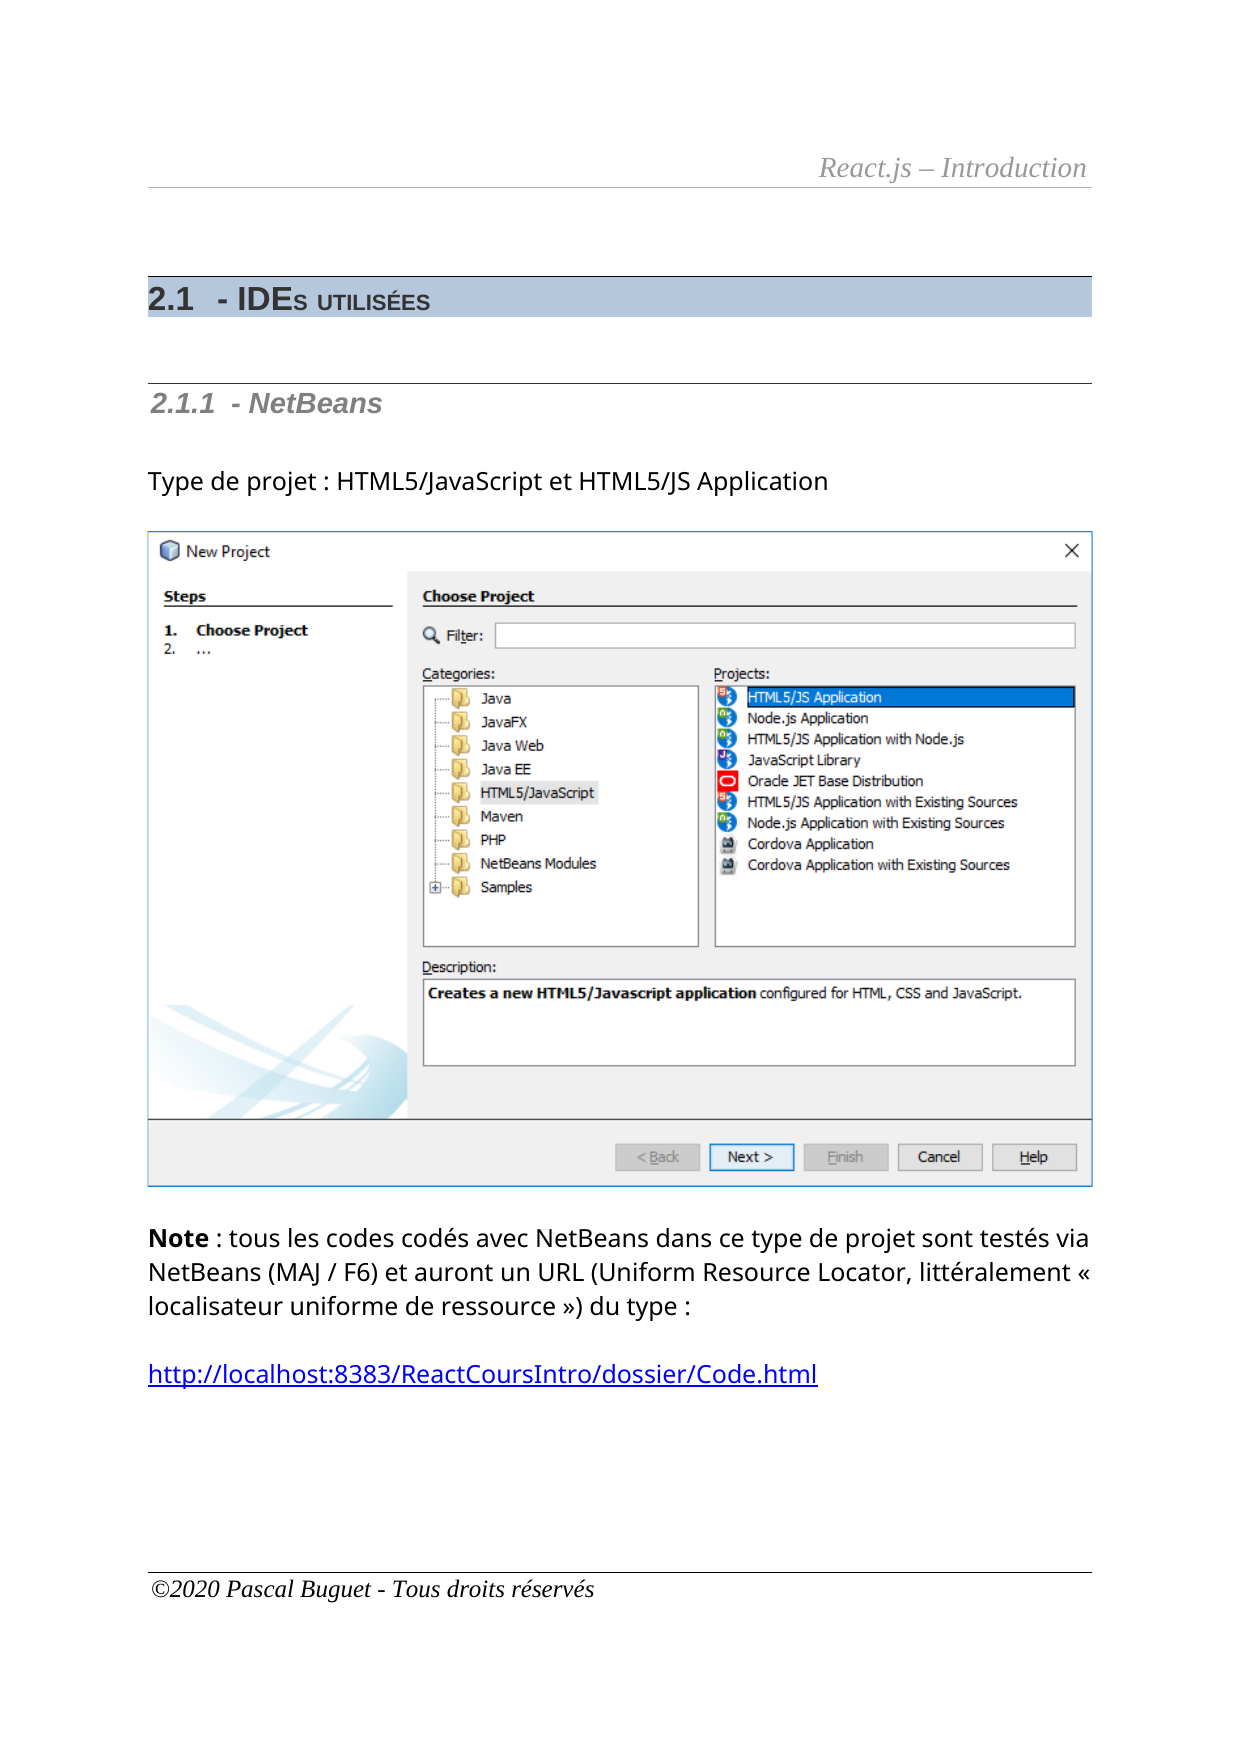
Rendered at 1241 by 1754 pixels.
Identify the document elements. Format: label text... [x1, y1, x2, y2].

subtitle - IDEs utilisées [148, 277, 1092, 317]
text http://localhost:8383/ReactCoursIntro/dossier/Code.html [148, 1356, 1092, 1391]
text Type de projet : HTML5/JavaScript et HTML5/JS Application [148, 463, 1092, 497]
text Note : tous les codes codés avec NetBeans dans ce type de projet sont testés via NetBeans (MAJ / F6) et auront un URL (Uniform Resource Locator, littéralement « localisateur uniforme de ressource ») du type : [148, 1220, 1092, 1322]
subtitle - NetBeans [148, 384, 1092, 423]
picture [147, 531, 1093, 1187]
